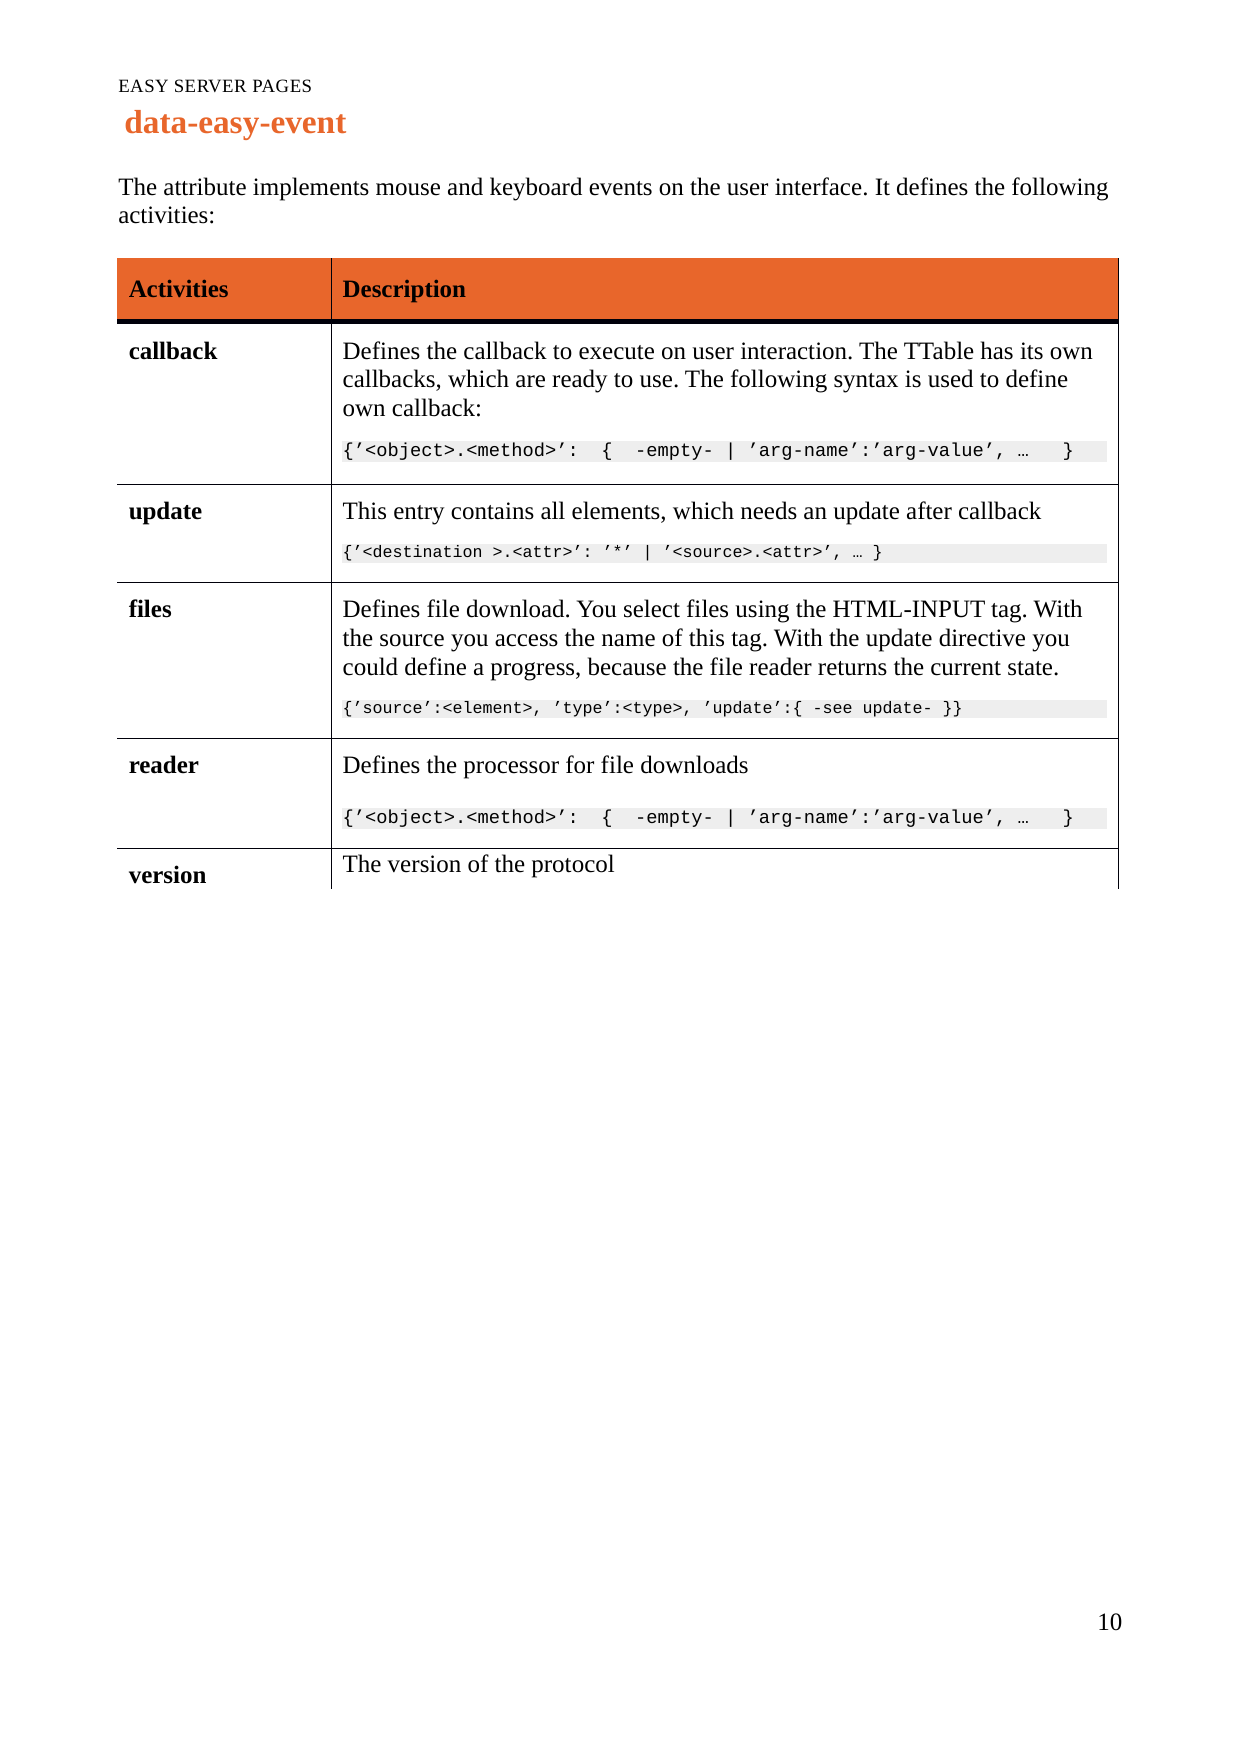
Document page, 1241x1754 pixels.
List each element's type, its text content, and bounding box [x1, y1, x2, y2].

table_cell Defines the processor for file downloads {’<object>.<method>’: { -empty- | ’arg-name’:’arg-value’, … } [332, 739, 1118, 848]
text The attribute implements mouse and keyboard events on the user interface. It defines the following activities: [118, 172, 1122, 229]
table_cell Defines file download. You select files using the HTML-INPUT tag. With the source you access the name of this tag. With the update directive you could define a progress, because the file reader returns the current state. {’source’:<element>, ’type’:<type>, ’update’:{ -see update- }} [332, 583, 1118, 737]
table_cell callback [117, 324, 331, 484]
table_cell This entry contains all elements, which needs an update after callback {’<destination >.<attr>’: ’*’ | ’<source>.<attr>’, … } [332, 485, 1118, 582]
table_cell reader [117, 739, 331, 848]
table_cell files [117, 583, 331, 737]
subtitle data-easy-event [124, 102, 1122, 141]
table_cell Defines the callback to execute on user interaction. The TTable has its own callbacks, which are ready to use. The following syntax is used to define own callback: {’<object>.<method>’: { -empty- | ’arg-name’:’arg-value’, … } [332, 324, 1118, 484]
table_cell version [117, 849, 331, 889]
table_header Activities [117, 258, 331, 319]
table_cell The version of the protocol [332, 849, 1118, 889]
table_cell update [117, 485, 331, 582]
table_header Description [332, 258, 1118, 319]
